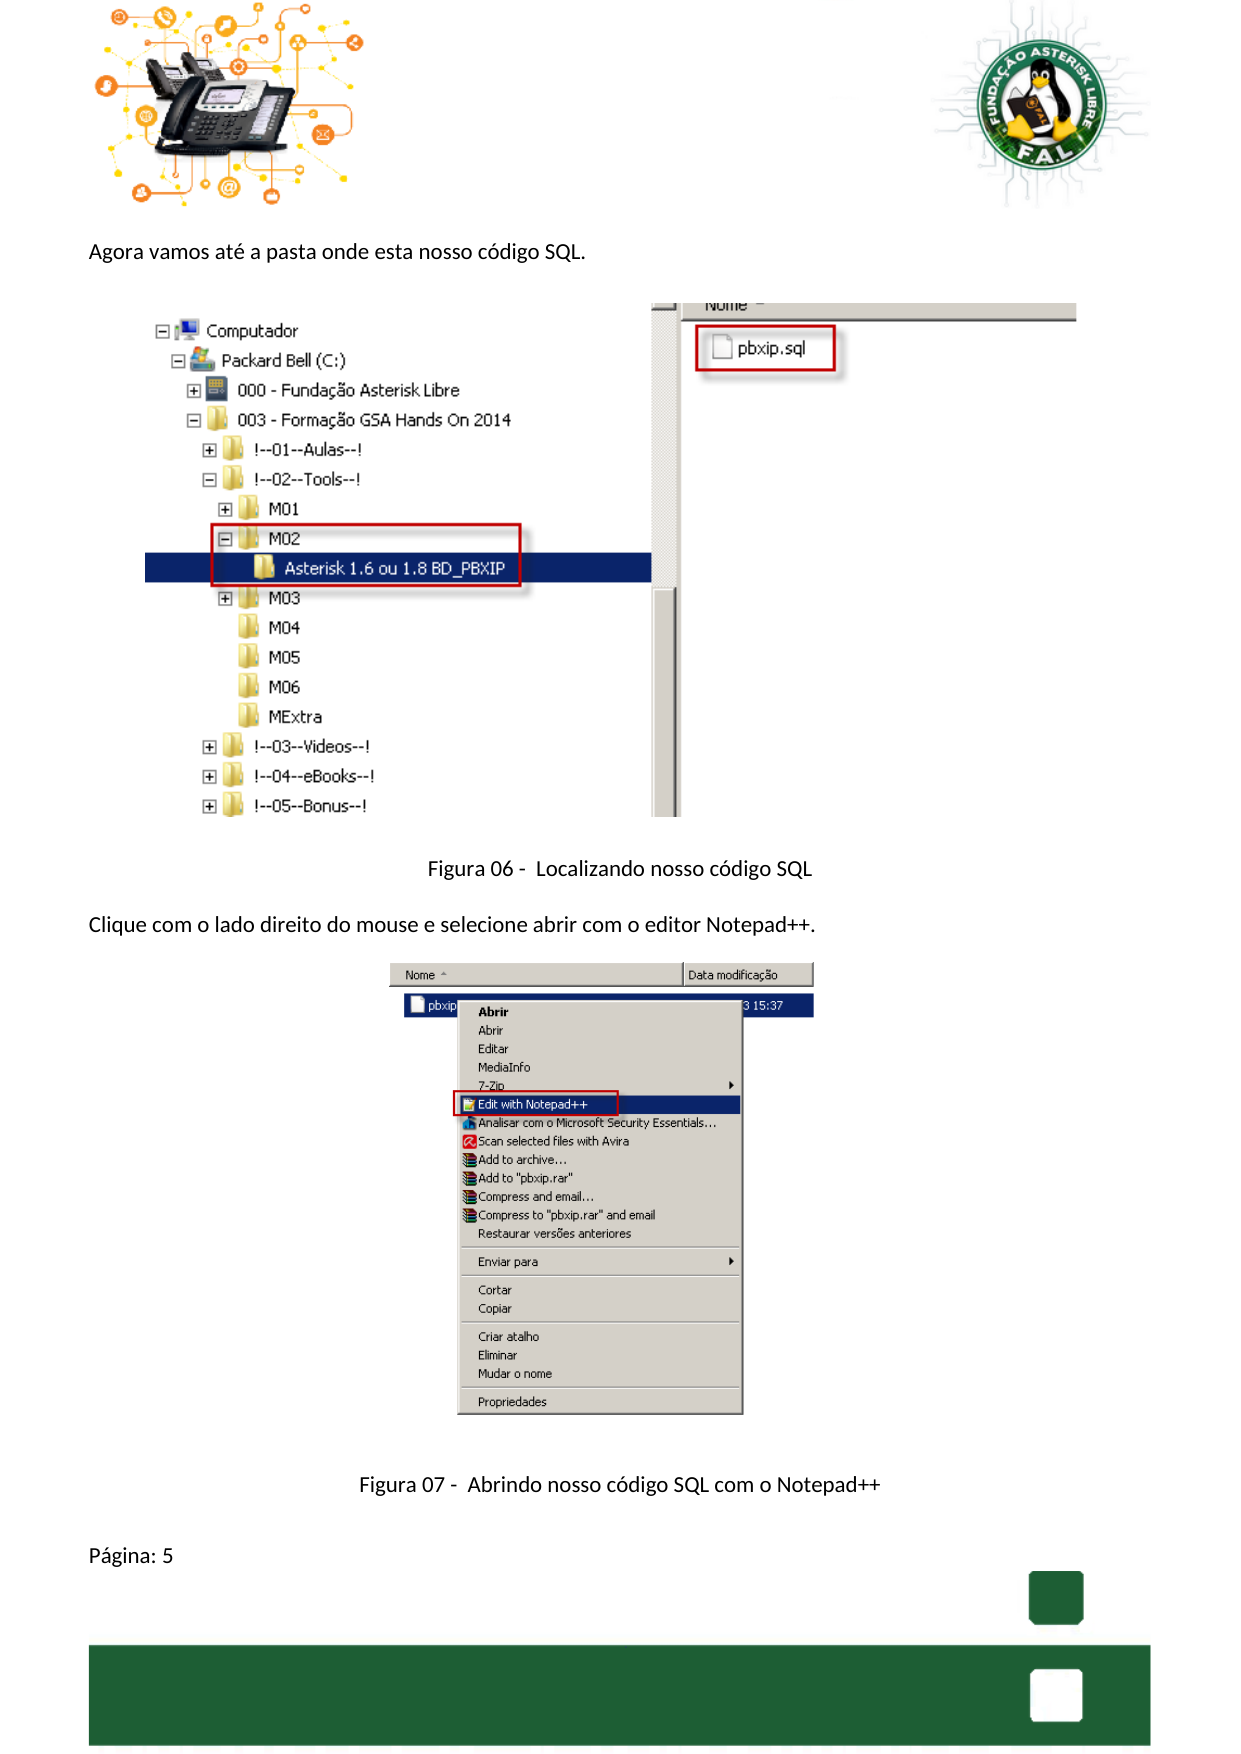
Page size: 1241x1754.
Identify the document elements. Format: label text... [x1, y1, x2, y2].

picture [389, 962, 814, 1454]
picture [145, 303, 1077, 817]
text Figura 07 - Abrindo nosso código SQL com o Notepad++ [89, 1470, 1152, 1498]
text Figura 06 - Localizando nosso código SQL [89, 854, 1152, 882]
picture [88, 1571, 1152, 1754]
picture [88, 0, 1152, 210]
text Clique com o lado direito do mouse e selecione abrir com o editor Notepad++. [89, 910, 1152, 938]
text Agora vamos até a pasta onde esta nosso código SQL. [89, 237, 1152, 266]
